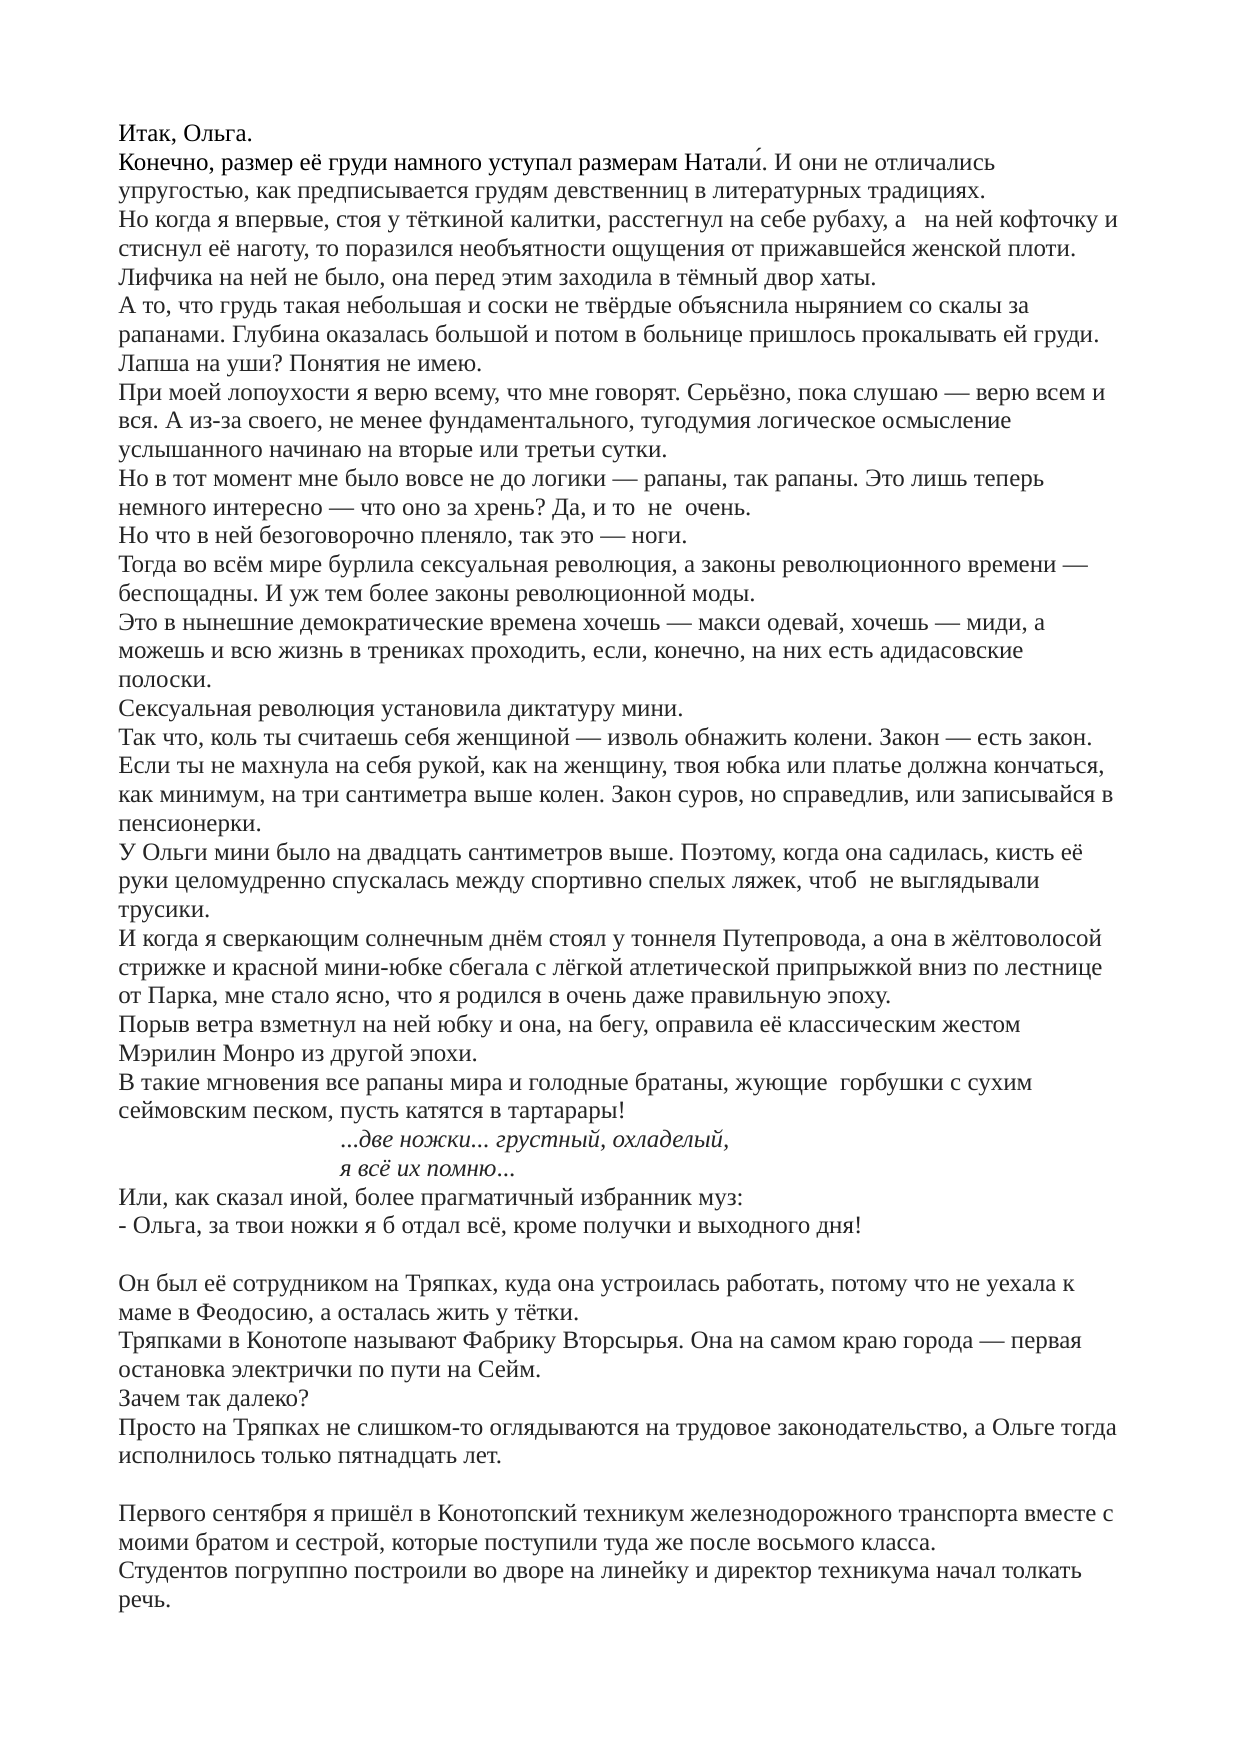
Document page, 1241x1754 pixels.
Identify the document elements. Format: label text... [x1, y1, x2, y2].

text Но что в ней безоговорочно пленяло, так это — ноги. [118, 521, 1122, 549]
text Зачем так далеко? [118, 1383, 1122, 1412]
text В такие мгновения все рапаны мира и голодные братаны, жующие горбушки с сухим сеймовским песком, пусть катятся в тартарары! [118, 1067, 1122, 1124]
text Просто на Тряпках не слишком-то оглядываются на трудовое законодательство, а Ольге тогда исполнилось только пятнадцать лет. [118, 1412, 1122, 1469]
text Сексуальная революция установила диктатуру мини. [118, 693, 1122, 722]
text Это в нынешние демократические времена хочешь — макси одевай, хочешь — миди, а можешь и всю жизнь в трениках проходить, если, конечно, на них есть адидасовские полоски. [118, 607, 1122, 693]
text Он был её сотрудником на Тряпках, куда она устроилась работать, потому что не уехала к маме в Феодосию, а осталась жить у тётки. [118, 1268, 1122, 1326]
text Если ты не махнула на себя рукой, как на женщину, твоя юбка или платье должна кончаться, как минимум, на три сантиметра выше колен. Закон суров, но справедлив, или записывайся в пенсионерки. [118, 751, 1122, 837]
text Порыв ветра взметнул на ней юбку и она, на бегу, оправила её классическим жестом Мэрилин Монро из другой эпохи. [118, 1009, 1122, 1067]
text Лапша на уши? Понятия не имею. [118, 348, 1122, 377]
text Студентов погруппно построили во дворе на линейку и директор техникума начал толкать речь. [118, 1556, 1122, 1613]
text Тогда во всём мире бурлила сексуальная революция, а законы революционного времени — беспощадны. И уж тем более законы революционной моды. [118, 549, 1122, 607]
text Тряпками в Конотопе называют Фабрику Вторсырья. Она на самом краю города — первая остановка электрички по пути на Сейм. [118, 1326, 1122, 1383]
text Так что, коль ты считаешь себя женщиной — изволь обнажить колени. Закон — есть закон. [118, 722, 1122, 751]
text Но в тот момент мне было вовсе не до логики — рапаны, так рапаны. Это лишь теперь немного интересно — что оно за хрень? Да, и то не очень. [118, 463, 1122, 521]
text Или, как сказал иной, более прагматичный избранник муз: [118, 1182, 1122, 1211]
text - Ольга, за твои ножки я б отдал всё, кроме получки и выходного дня! [118, 1211, 1122, 1239]
text Лифчика на ней не было, она перед этим заходила в тёмный двор хаты. [118, 262, 1122, 291]
text Но когда я впервые, стоя у тёткиной калитки, расстегнул на себе рубаху, а на ней кофточку и стиснул её наготу, то поразился необъятности ощущения от прижавшейся женской плоти. [118, 204, 1122, 262]
text Первого сентября я пришёл в Конотопский техникум железнодорожного транспорта вместе с моими братом и сестрой, которые поступили туда же после восьмого класса. [118, 1498, 1122, 1556]
text я всё их помню... [118, 1153, 1122, 1182]
text Конечно, размер её груди намного уступал размерам Натали́. И они не отличались упругостью, как предписывается грудям девственниц в литературных традициях. [118, 147, 1122, 204]
text У Ольги мини было на двадцать сантиметров выше. Поэтому, когда она садилась, кисть её руки целомудренно спускалась между спортивно спелых ляжек, чтоб не выглядывали трусики. [118, 837, 1122, 923]
text При моей лопоухости я верю всему, что мне говорят. Серьёзно, пока слушаю — верю всем и вся. А из-за своего, не менее фундаментального, тугодумия логическое осмысление услышанного начинаю на вторые или третьи сутки. [118, 377, 1122, 463]
text ...две ножки... грустный, охладелый, [118, 1124, 1122, 1153]
text А то, что грудь такая небольшая и соски не твёрдые объяснила нырянием со скалы за рапанами. Глубина оказалась большой и потом в больнице пришлось прокалывать ей груди. [118, 291, 1122, 348]
text Итак, Ольга. [118, 118, 1122, 147]
text И когда я сверкающим солнечным днём стоял у тоннеля Путепровода, а она в жёлтоволосой стрижке и красной мини-юбке сбегала с лёгкой атлетической припрыжкой вниз по лестнице от Парка, мне стало ясно, что я родился в очень даже правильную эпоху. [118, 923, 1122, 1009]
